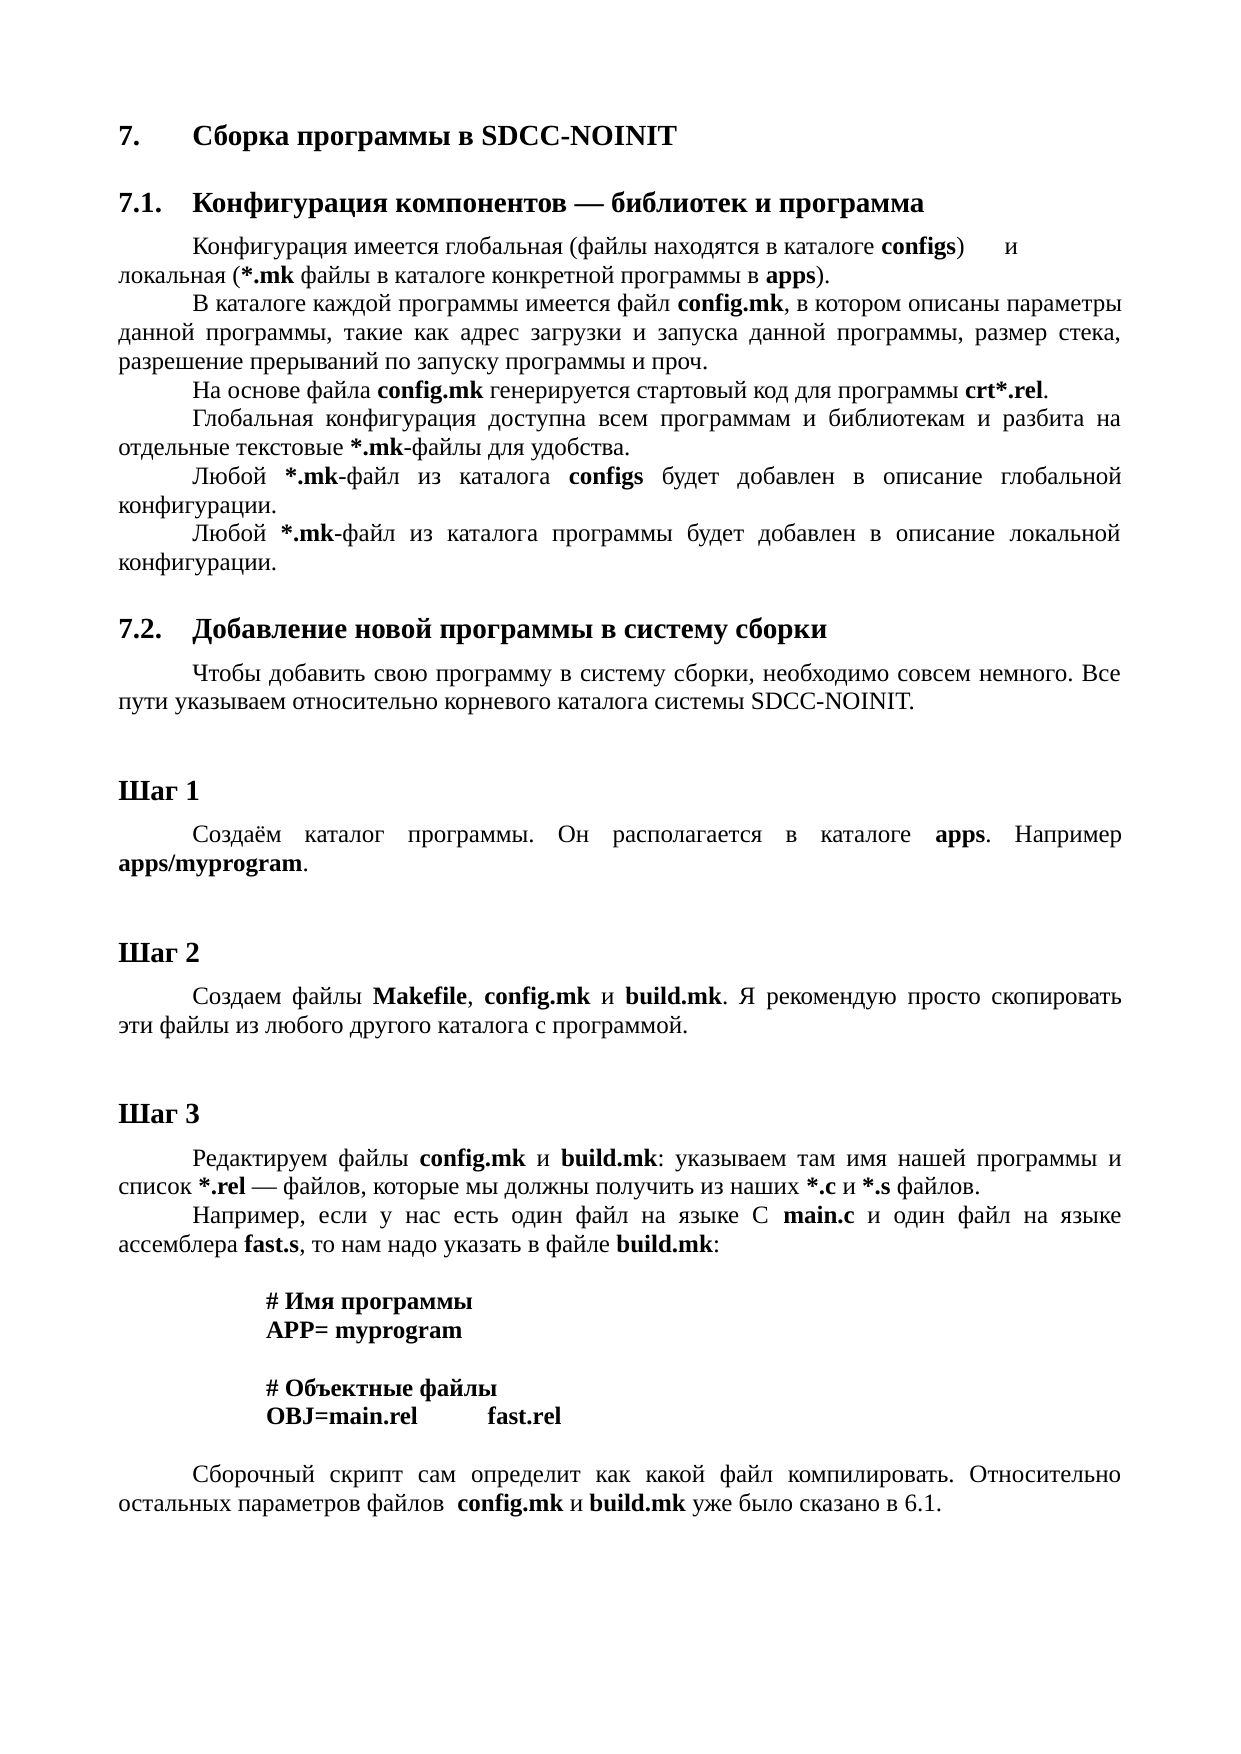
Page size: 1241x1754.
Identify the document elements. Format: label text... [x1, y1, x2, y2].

text Любой *.mk-файл из каталога configs будет добавлен в описание глобальной конфигурации. [118, 461, 1122, 518]
text Например, если у нас есть один файл на языке C main.c и один файл на языке ассемблера fast.s, то нам надо указать в файле build.mk: [118, 1200, 1122, 1258]
subtitle Добавление новой программы в систему сборки [118, 612, 1122, 645]
text # Имя программы [118, 1286, 1122, 1315]
text # Объектные файлы [118, 1373, 1122, 1401]
subtitle Шаг 3 [118, 1097, 1122, 1130]
text Чтобы добавить свою программу в систему сборки, необходимо совсем немного. Все пути указываем относительно корневого каталога системы SDCC-NOINIT. [118, 658, 1122, 715]
subtitle Шаг 2 [118, 935, 1122, 968]
text APP= myprogram [118, 1315, 1122, 1344]
text Сборочный скрипт сам определит как какой файл компилировать. Относительно остальных параметров файлов config.mk и build.mk уже было сказано в 6.1. [118, 1459, 1122, 1516]
text OBJ=main.rel fast.rel [118, 1401, 1122, 1430]
text В каталоге каждой программы имеется файл config.mk, в котором описаны параметры данной программы, такие как адрес загрузки и запуска данной программы, размер стека, разрешение прерываний по запуску программы и проч. [118, 288, 1122, 375]
text Создаем файлы Makefile, config.mk и build.mk. Я рекомендую просто скопировать эти файлы из любого другого каталога с программой. [118, 981, 1122, 1038]
subtitle Конфигурация компонентов — библиотек и программа [118, 185, 1122, 218]
subtitle Сборка программы в SDCC-NOINIT [118, 118, 1122, 152]
text На основе файла config.mk генерируется стартовый код для программы crt*.rel. [118, 375, 1122, 403]
subtitle Шаг 1 [118, 773, 1122, 807]
text Конфигурация имеется глобальная (файлы находятся в каталоге configs) и локальная (*.mk файлы в каталоге конкретной программы в apps). [118, 231, 1122, 288]
text Любой *.mk-файл из каталога программы будет добавлен в описание локальной конфигурации. [118, 518, 1122, 576]
text Редактируем файлы config.mk и build.mk: указываем там имя нашей программы и список *.rel — файлов, которые мы должны получить из наших *.c и *.s файлов. [118, 1143, 1122, 1200]
text Создаём каталог программы. Он располагается в каталоге apps. Например apps/myprogram. [118, 819, 1122, 877]
text Глобальная конфигурация доступна всем программам и библиотекам и разбита на отдельные текстовые *.mk-файлы для удобства. [118, 403, 1122, 461]
